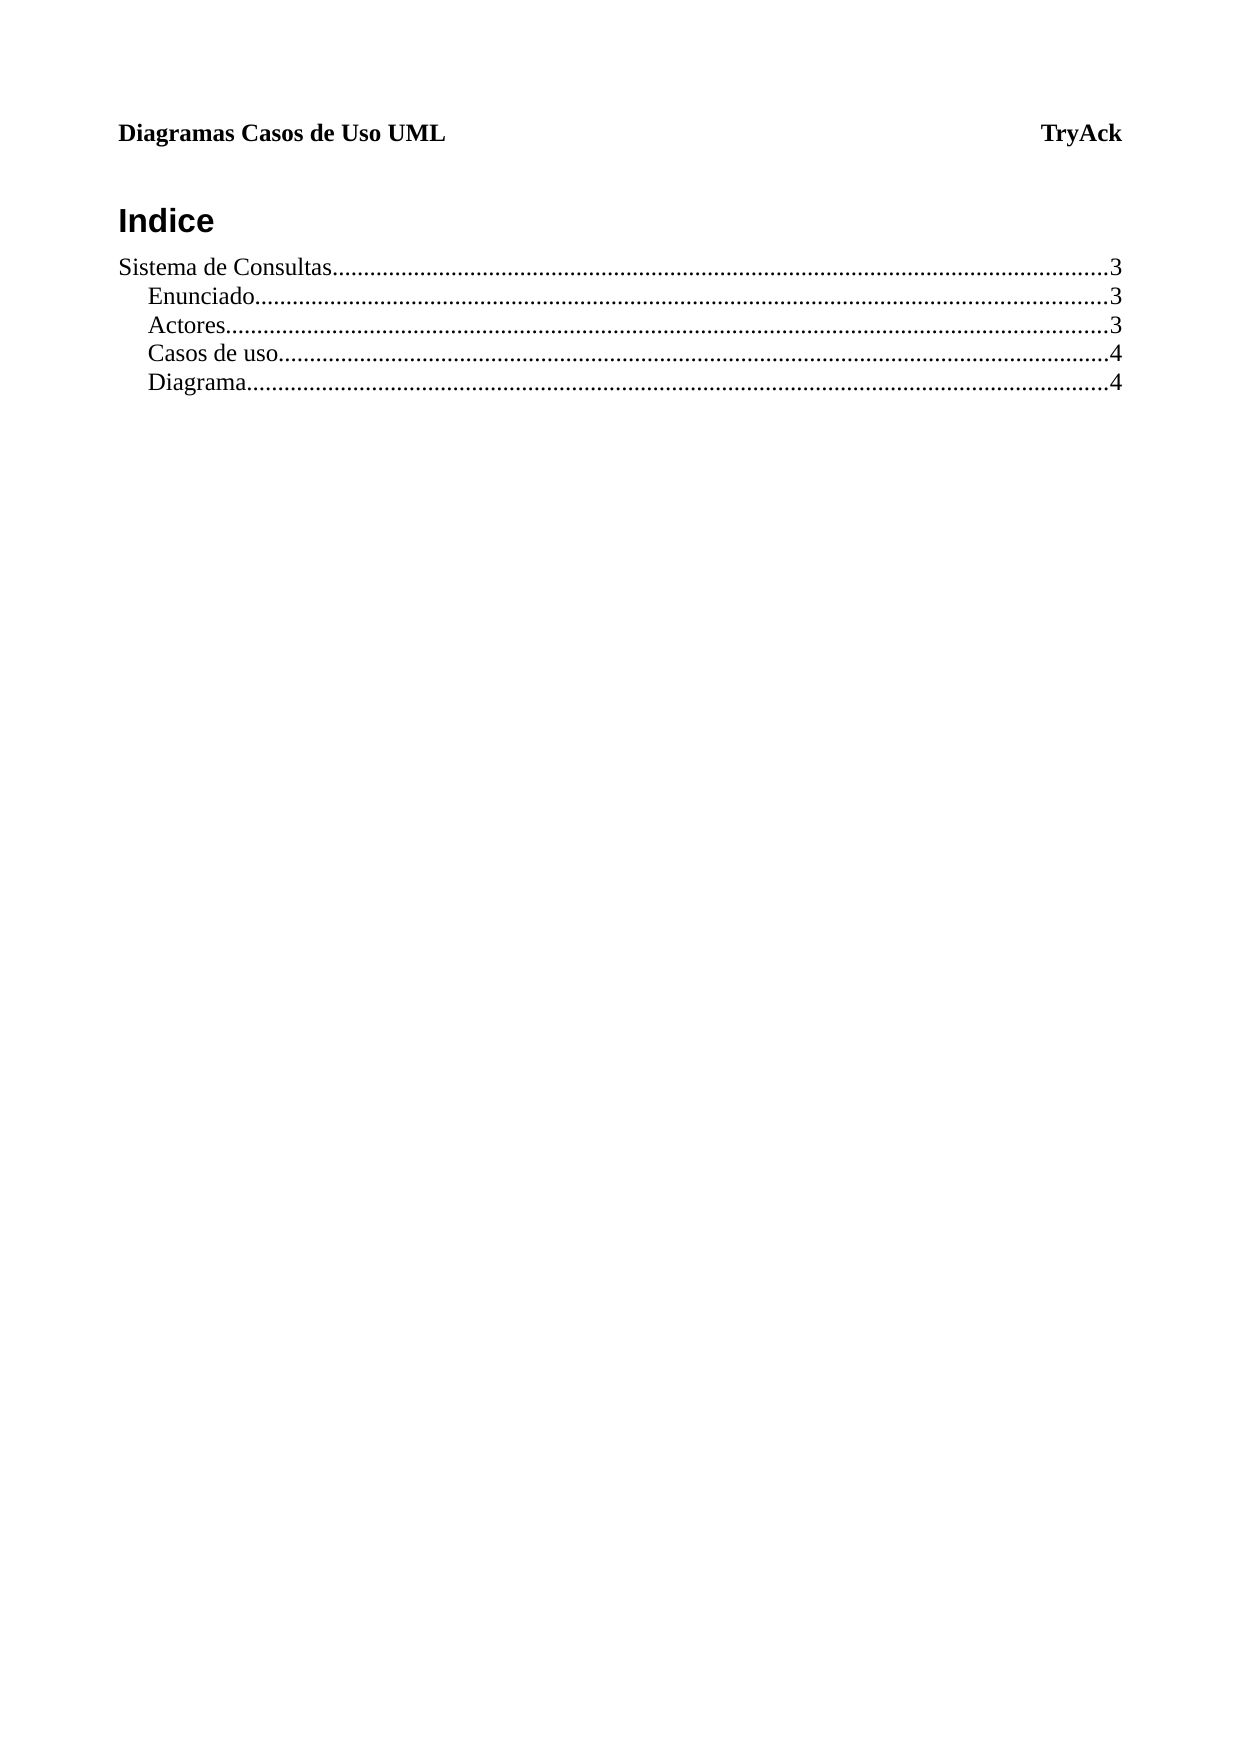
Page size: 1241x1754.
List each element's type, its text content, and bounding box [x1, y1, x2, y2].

text Actores 3 [148, 310, 1122, 338]
text Enunciado 3 [148, 281, 1122, 310]
text Sistema de Consultas 3 [118, 252, 1122, 281]
text Casos de uso 4 [148, 338, 1122, 367]
subtitle Indice [118, 201, 1122, 240]
text Diagrama 4 [148, 367, 1122, 396]
